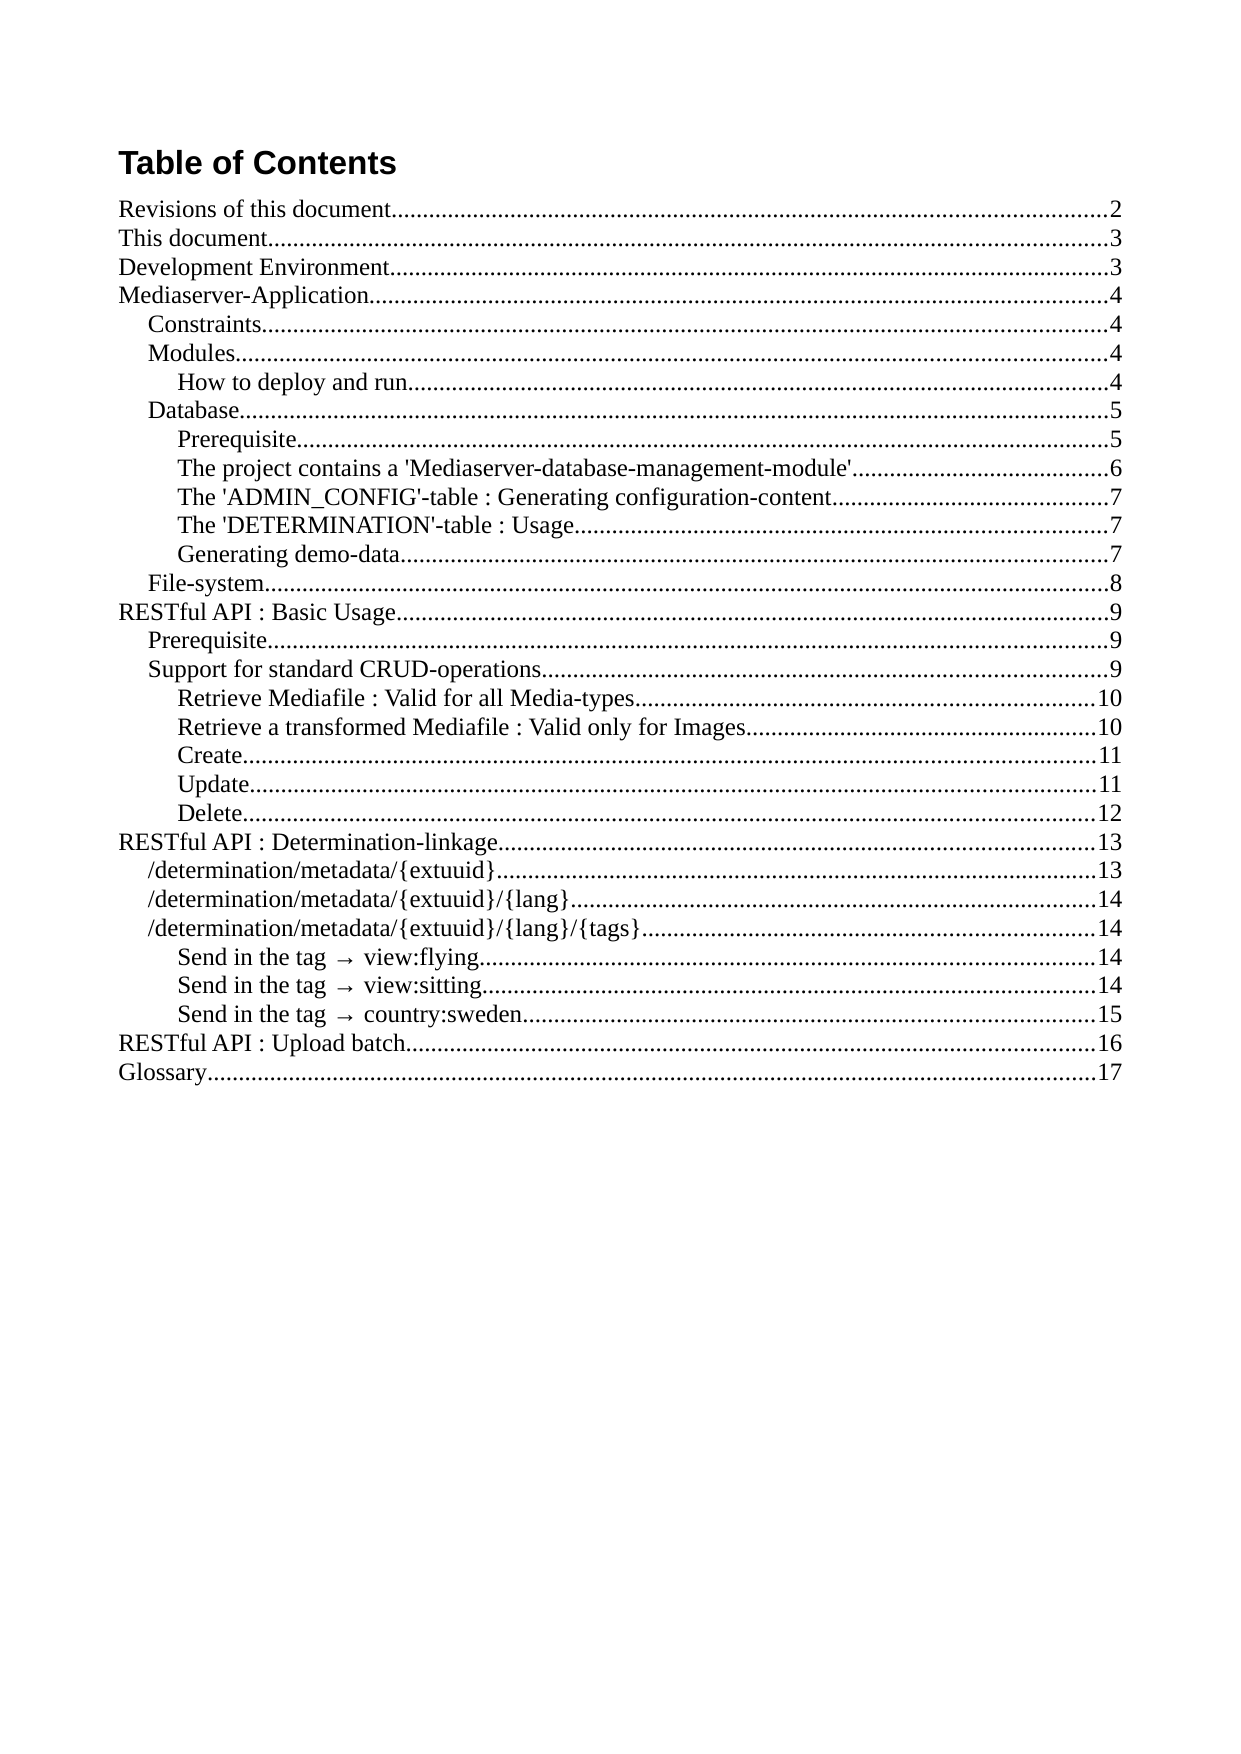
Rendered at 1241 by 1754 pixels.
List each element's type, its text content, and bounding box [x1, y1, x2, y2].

text How to deploy and run 4 [177, 367, 1122, 395]
text Revisions of this document 2 [118, 194, 1122, 223]
text /determination/metadata/{extuuid} 13 [148, 855, 1122, 884]
subtitle Table of Contents [118, 143, 1122, 182]
text Development Environment 3 [118, 252, 1122, 280]
text Delete 12 [177, 798, 1122, 827]
text Create 11 [177, 740, 1122, 769]
text Retrieve a transformed Mediafile : Valid only for Images. 10 [177, 712, 1122, 740]
text Generating demo-data 7 [177, 539, 1122, 568]
text The 'DETERMINATION'-table : Usage 7 [177, 510, 1122, 539]
text Retrieve Mediafile : Valid for all Media-types 10 [177, 683, 1122, 712]
text Support for standard CRUD-operations 9 [148, 654, 1122, 683]
text Database 5 [148, 395, 1122, 424]
text The 'ADMIN_CONFIG'-table : Generating configuration-content 7 [177, 482, 1122, 510]
text RESTful API : Upload batch 16 [118, 1028, 1122, 1057]
text Send in the tag → view:sitting 14 [177, 970, 1122, 999]
text Constraints 4 [148, 309, 1122, 338]
text Prerequisite 5 [177, 424, 1122, 453]
text Send in the tag → country:sweden 15 [177, 999, 1122, 1028]
text Glossary 17 [118, 1057, 1122, 1085]
text The project contains a 'Mediaserver-database-management-module' 6 [177, 453, 1122, 482]
text Mediaserver-Application 4 [118, 280, 1122, 309]
text Modules 4 [148, 338, 1122, 367]
text File-system 8 [148, 568, 1122, 597]
text Update 11 [177, 769, 1122, 798]
text RESTful API : Determination-linkage 13 [118, 827, 1122, 855]
text /determination/metadata/{extuuid}/{lang} 14 [148, 884, 1122, 913]
text This document 3 [118, 223, 1122, 252]
text Prerequisite 9 [148, 625, 1122, 654]
text RESTful API : Basic Usage 9 [118, 597, 1122, 625]
text Send in the tag → view:flying 14 [177, 942, 1122, 970]
text /determination/metadata/{extuuid}/{lang}/{tags} 14 [148, 913, 1122, 942]
